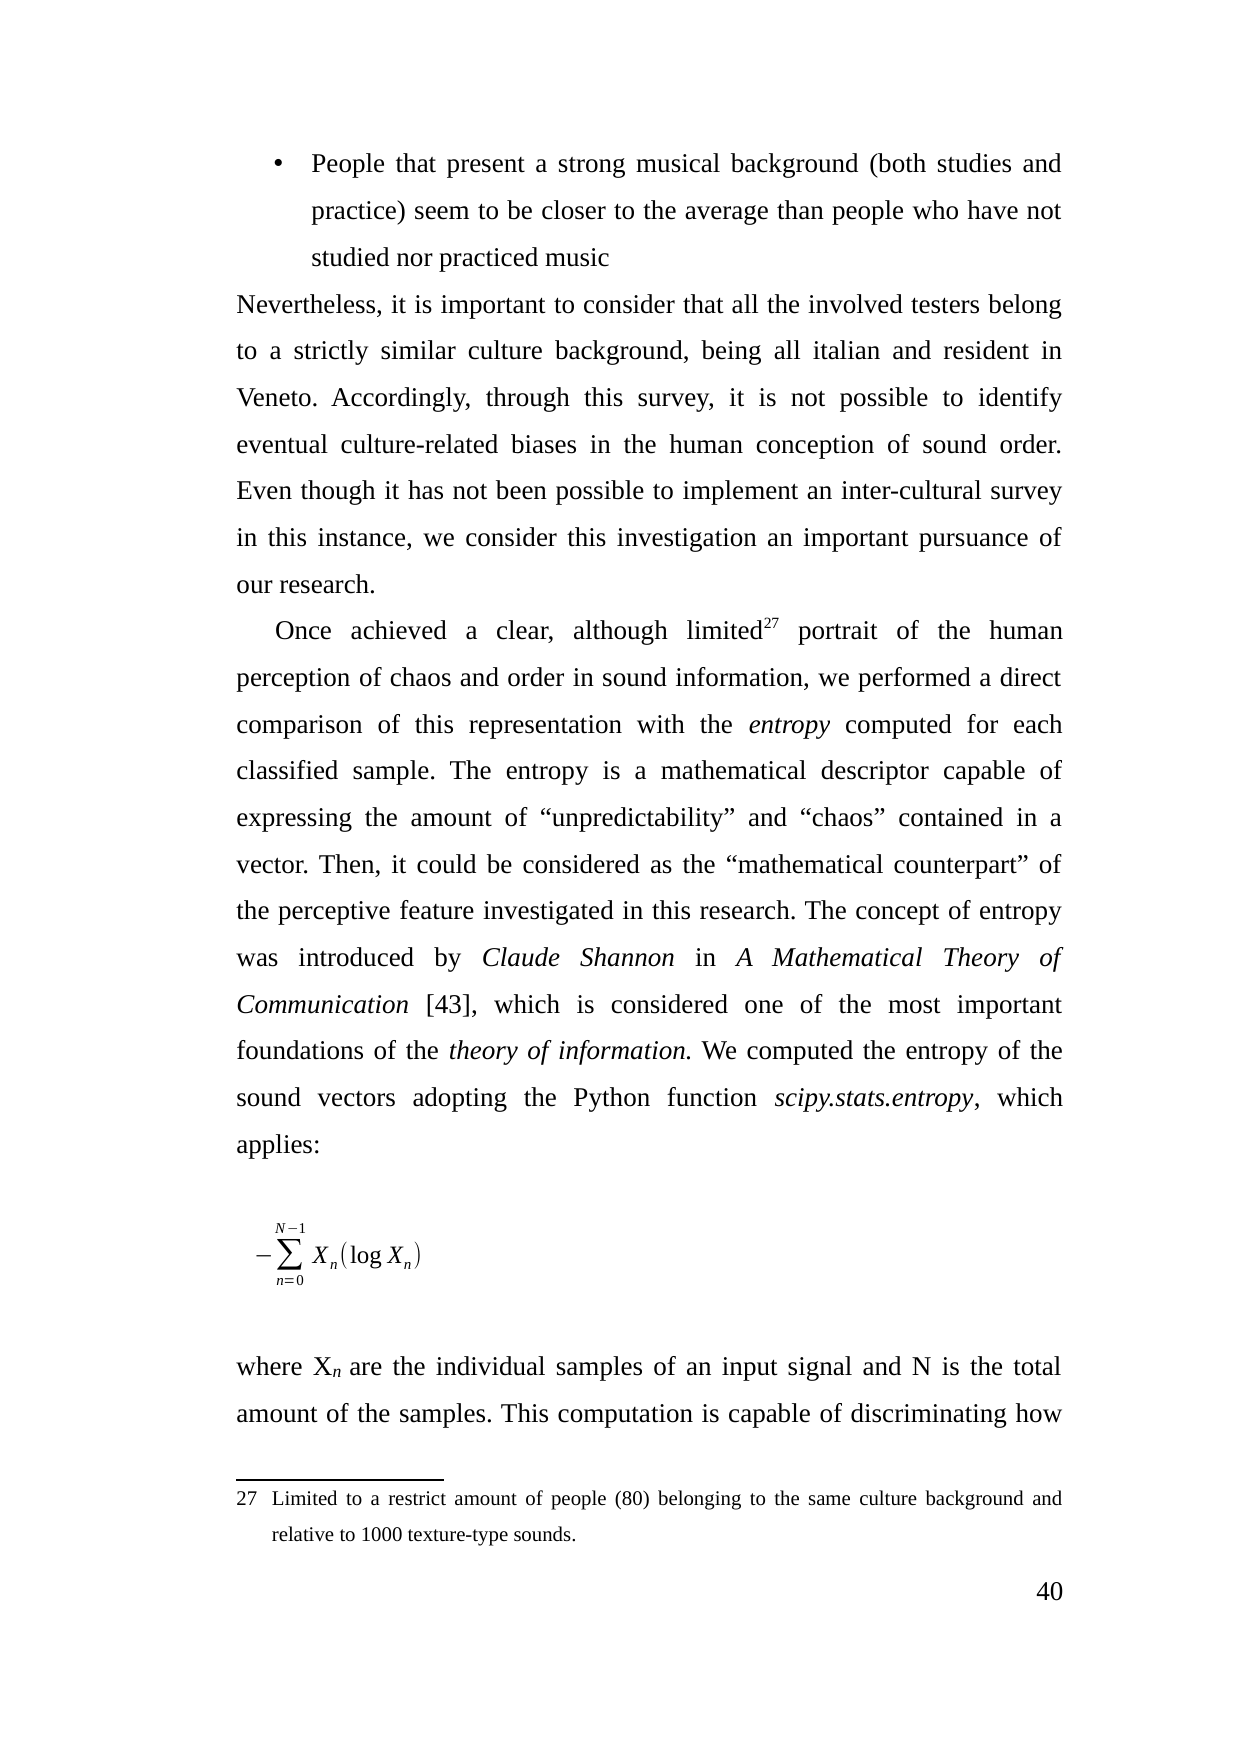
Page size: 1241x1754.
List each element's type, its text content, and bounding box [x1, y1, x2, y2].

text where Xn are the individual samples of an input signal and N is the total amount of the samples. This computation is capable of discriminating how [236, 1351, 1063, 1428]
list People that present a strong musical background (both studies and practice) seem to be closer to the average than people who have not studied nor practiced music [274, 148, 1063, 272]
text Once achieved a clear, although limited portrait of the human perception of chaos and order in sound information, we performed a direct comparison of this representation with the entropy computed for each classified sample. The entropy is a mathematical descriptor capable of expressing the amount of “unpredictability” and “chaos” contained in a vector. Then, it could be considered as the “mathematical counterpart” of the perceptive feature investigated in this research. The concept of entropy was introduced by Claude Shannon in A Mathematical Theory of Communication [43], which is considered one of the most important foundations of the theory of information. We computed the entropy of the sound vectors adopting the Python function scipy.stats.entropy, which applies: [236, 614, 1063, 1159]
text Nevertheless, it is important to consider that all the involved testers belong to a strictly similar culture background, being all italian and resident in Veneto. Accordingly, through this survey, it is not possible to identify eventual culture-related biases in the human conception of sound order. Even though it has not been possible to implement an inter-cultural survey in this instance, we consider this investigation an important pursuance of our research. [236, 288, 1063, 599]
text Limited to a restrict amount of people (80) belonging to the same culture background and relative to 1000 texture-type sounds. [236, 1486, 1063, 1546]
